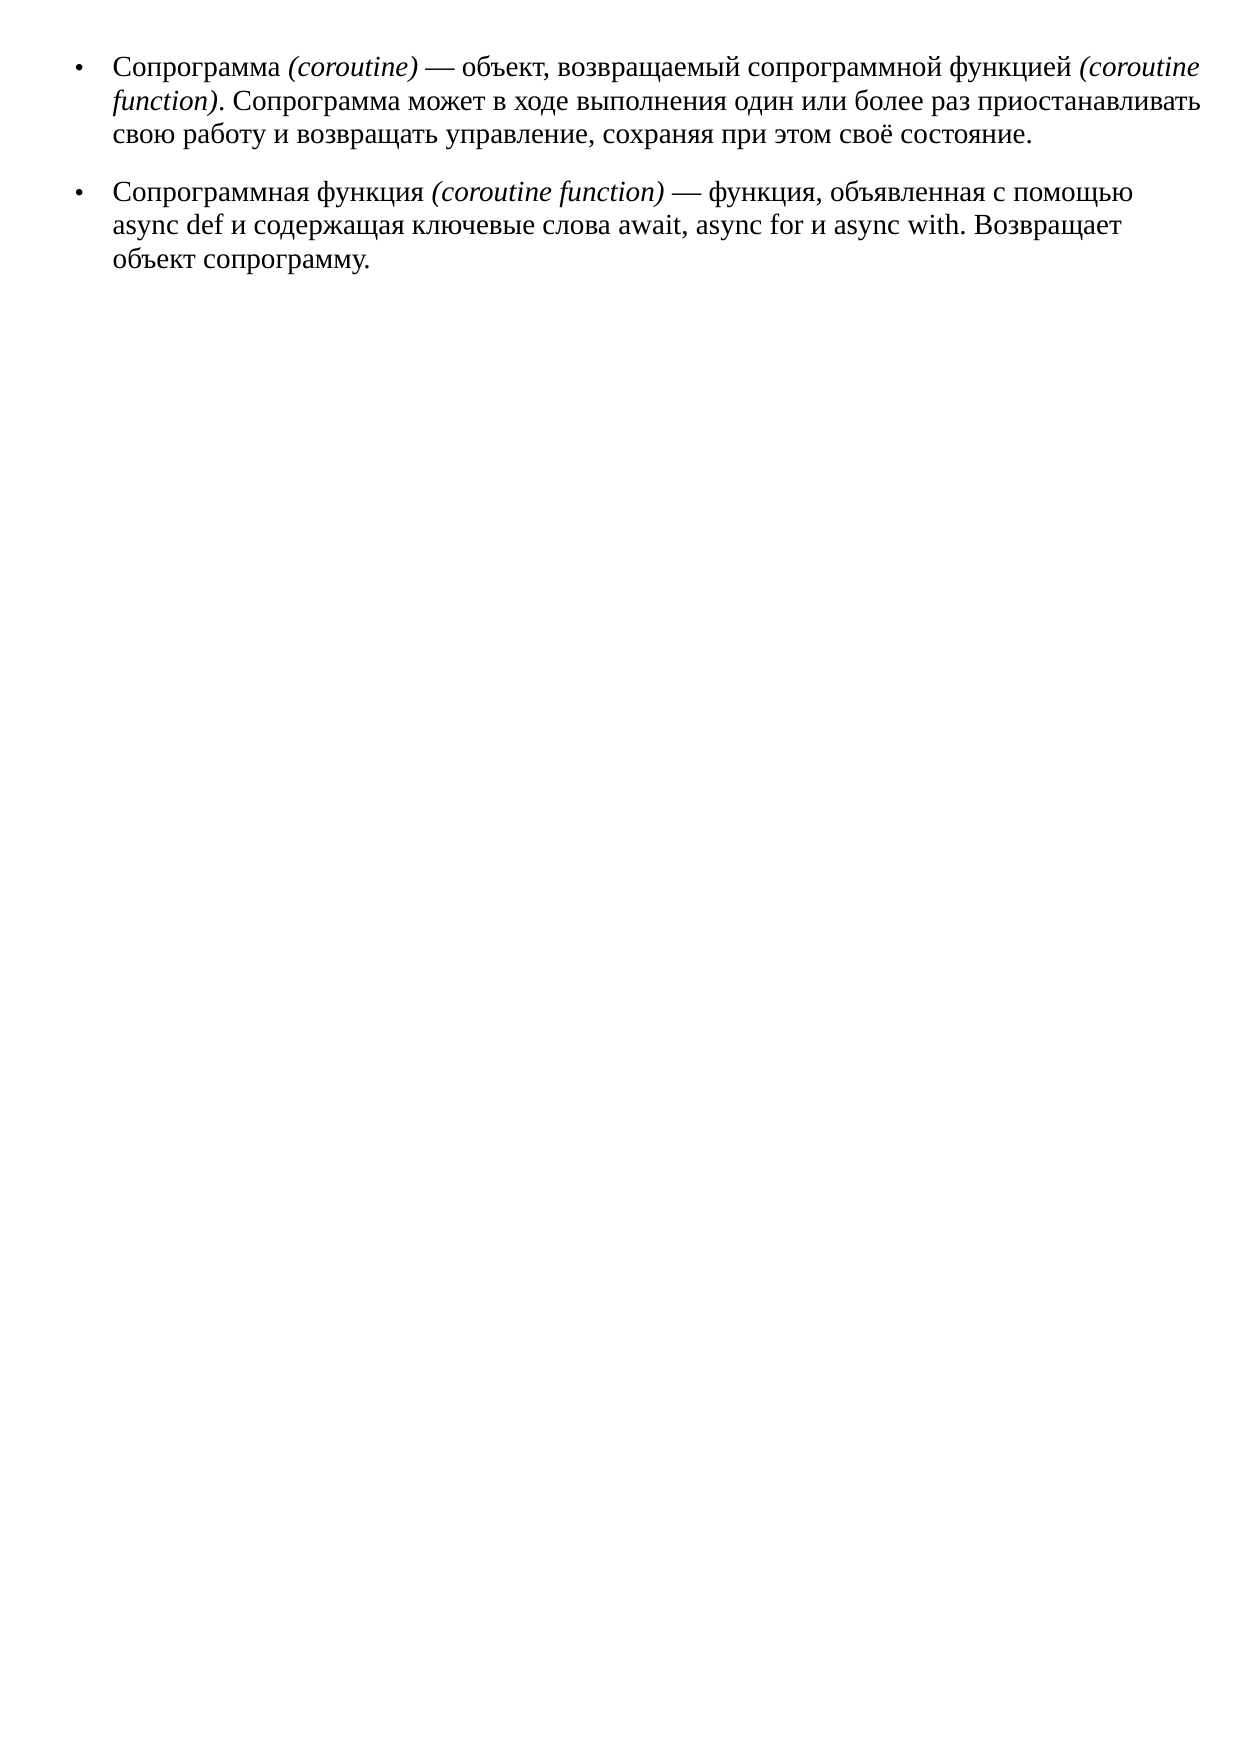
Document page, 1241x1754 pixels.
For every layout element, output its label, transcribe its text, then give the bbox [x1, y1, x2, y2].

list Сопрограммная функция (coroutine function) — функция, объявленная с помощью async def и содержащая ключевые слова await, async for и async with. Возвращает объект сопрограмму. [75, 174, 1203, 274]
list Сопрограмма (coroutine) — объект, возвращаемый сопрограммной функцией (coroutine function). Сопрограмма может в ходе выполнения один или более раз приостанавливать свою работу и возвращать управление, сохраняя при этом своё состояние. [75, 49, 1203, 150]
